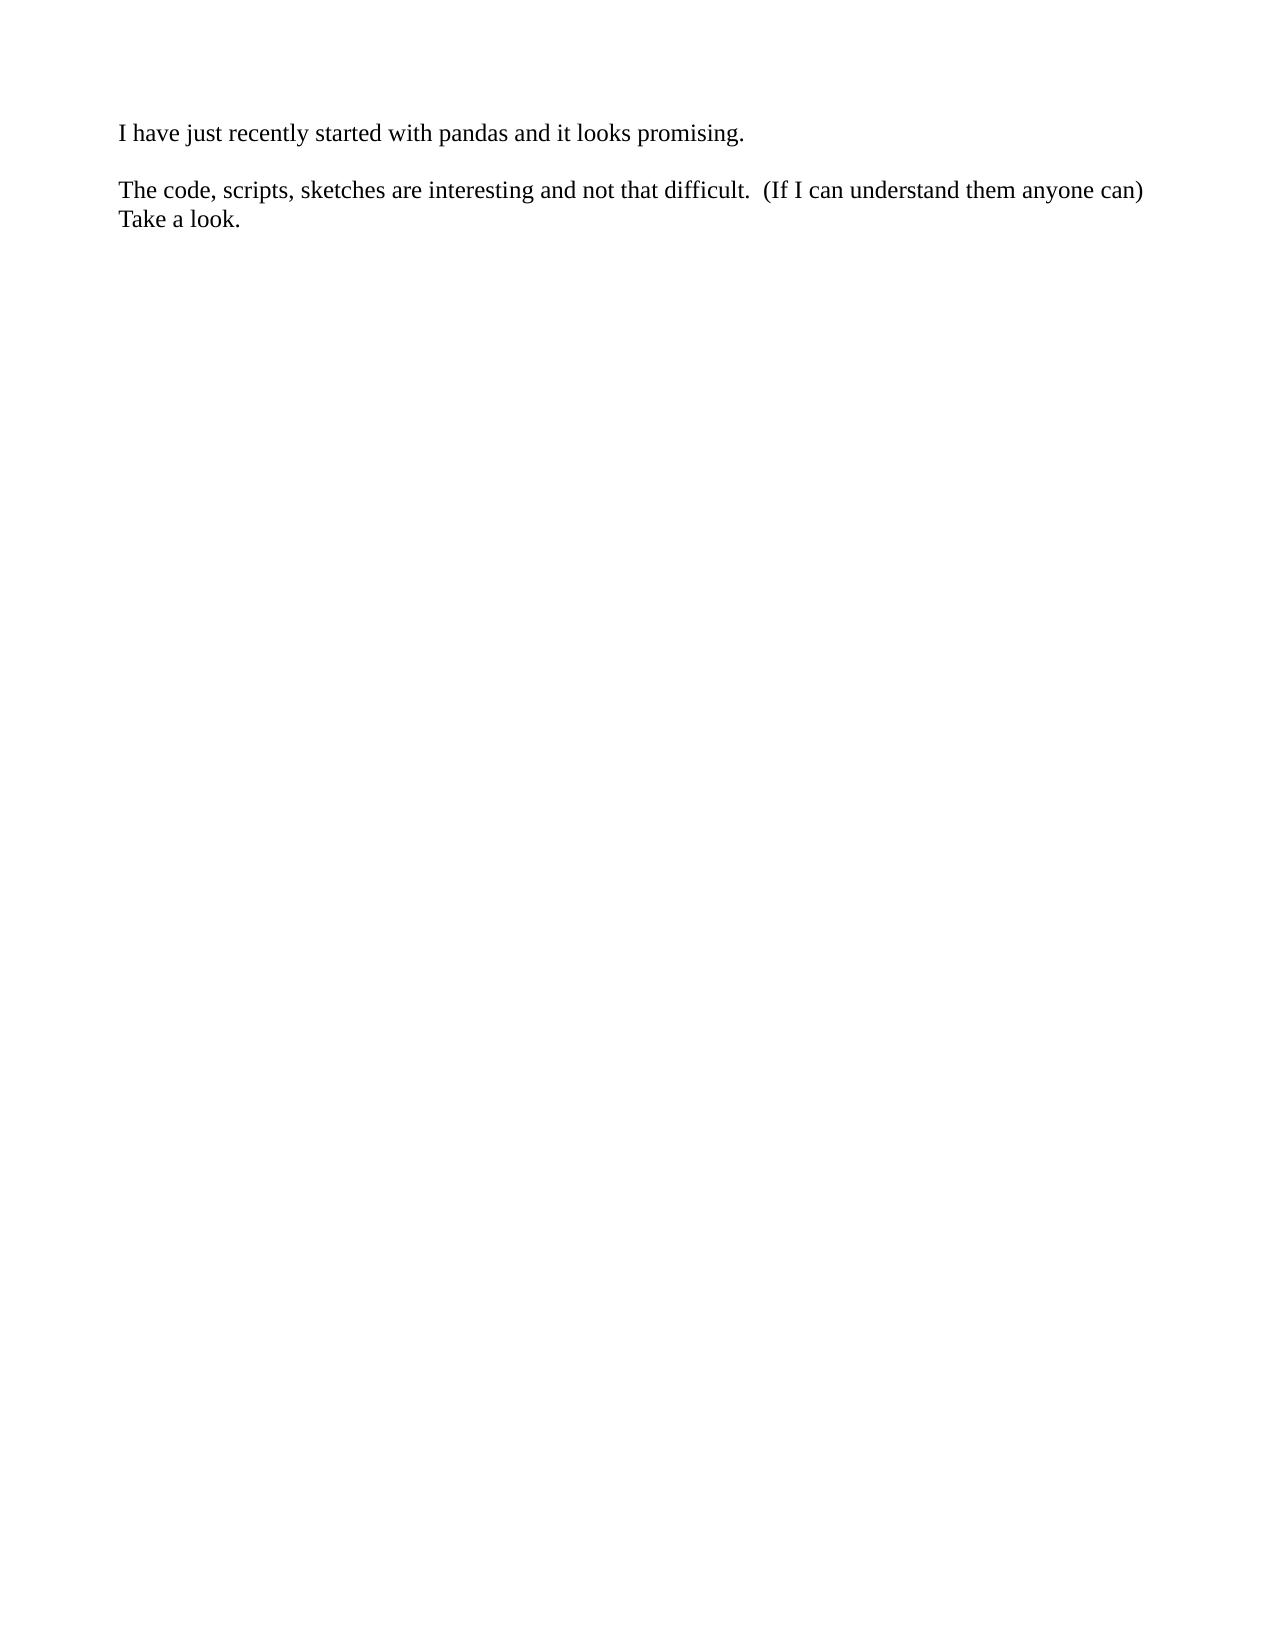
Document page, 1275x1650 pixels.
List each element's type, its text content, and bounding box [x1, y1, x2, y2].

text Take a look. [118, 204, 1157, 233]
text The code, scripts, sketches are interesting and not that difficult. (If I can understand them anyone can) [118, 176, 1157, 204]
text I have just recently started with pandas and it looks promising. [118, 118, 1157, 147]
